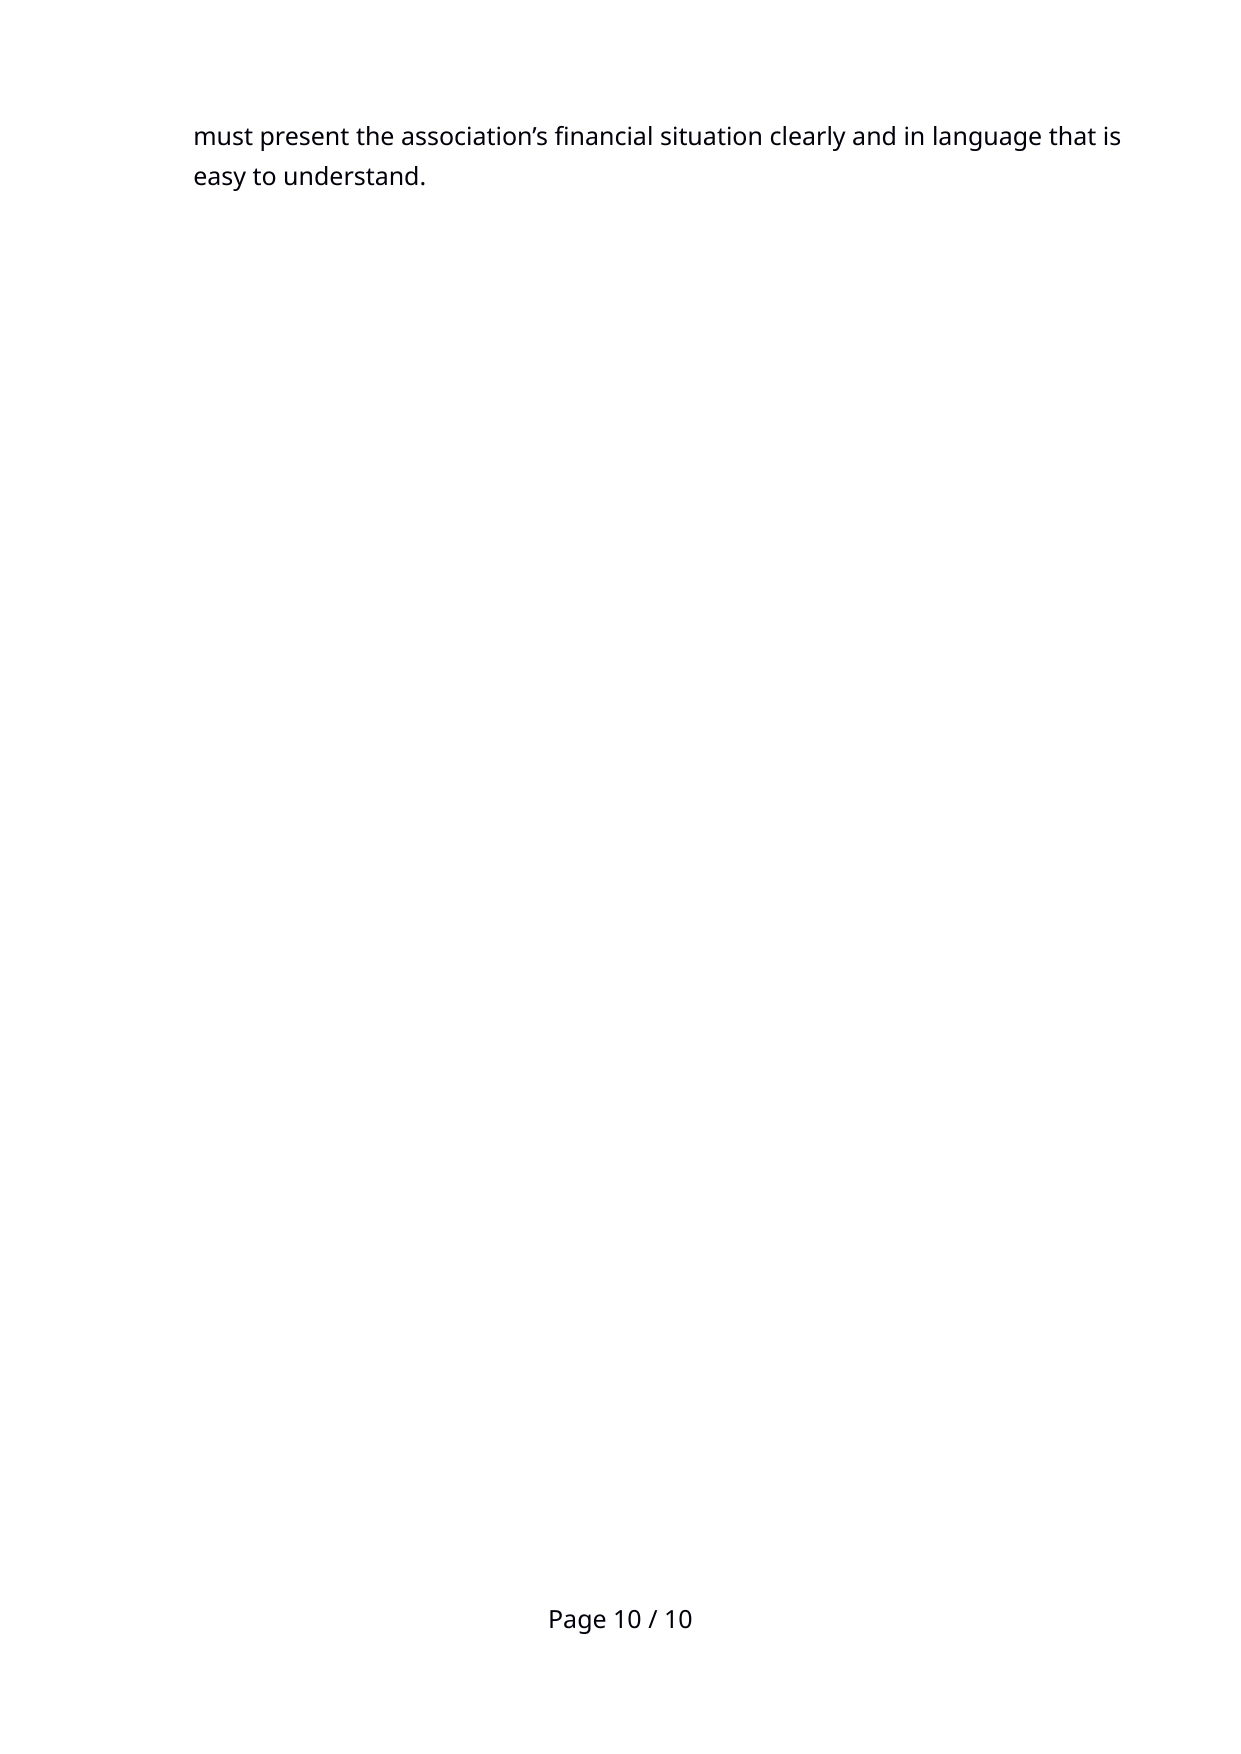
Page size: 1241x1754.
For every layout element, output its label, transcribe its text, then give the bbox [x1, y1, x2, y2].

list must present the association’s financial situation clearly and in language that is easy to understand. [156, 118, 1122, 193]
